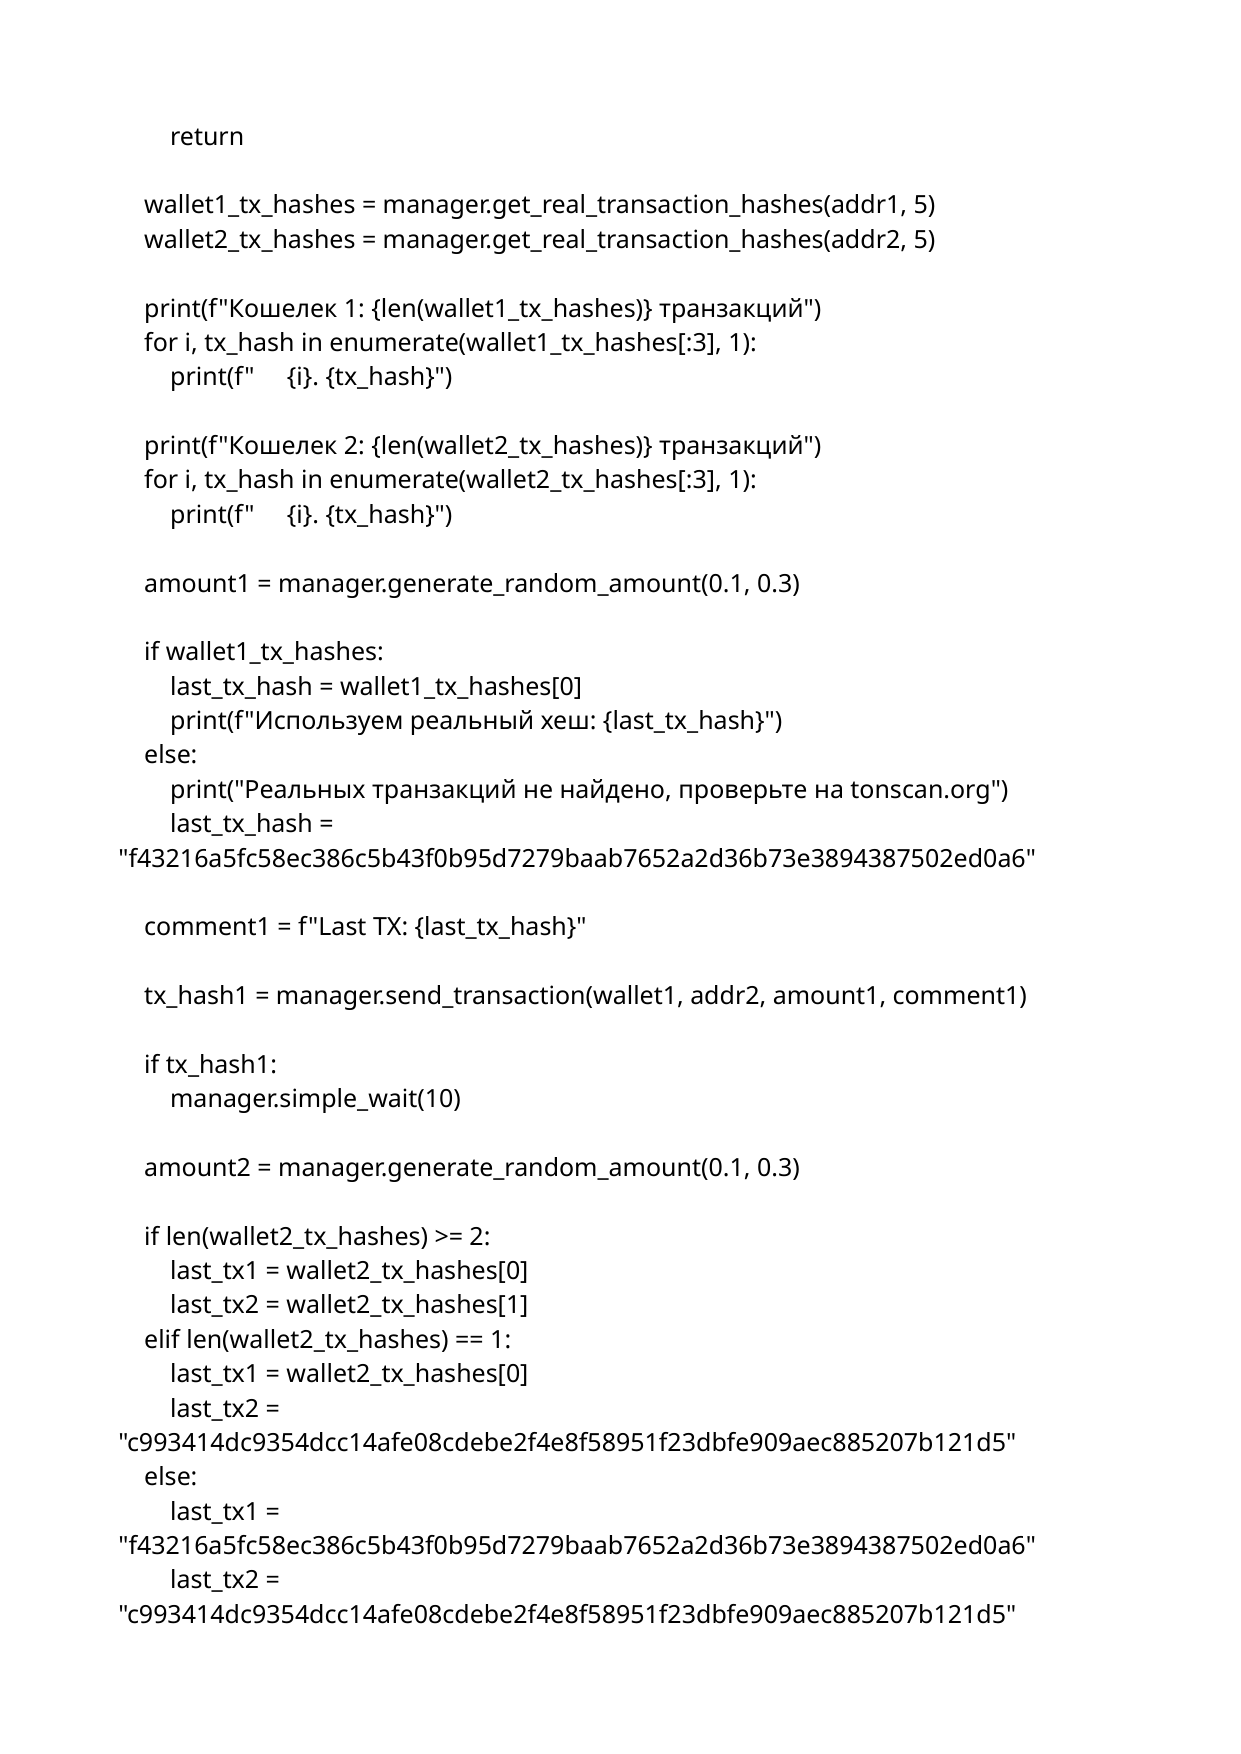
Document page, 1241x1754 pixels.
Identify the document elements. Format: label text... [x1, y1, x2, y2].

text last_tx2 = "c993414dc9354dcc14afe08cdebe2f4e8f58951f23dbfe909aec885207b121d5" [118, 1390, 1122, 1459]
text else: [118, 737, 1122, 771]
text elif len(wallet2_tx_hashes) == 1: [118, 1321, 1122, 1356]
text last_tx1 = wallet2_tx_hashes[0] [118, 1252, 1122, 1287]
text manager.simple_wait(10) [118, 1081, 1122, 1115]
text if len(wallet2_tx_hashes) >= 2: [118, 1218, 1122, 1252]
text last_tx_hash = "f43216a5fc58ec386c5b43f0b95d7279baab7652a2d36b73e3894387502ed0a6" [118, 806, 1122, 874]
text wallet2_tx_hashes = manager.get_real_transaction_hashes(addr2, 5) [118, 221, 1122, 256]
text last_tx1 = "f43216a5fc58ec386c5b43f0b95d7279baab7652a2d36b73e3894387502ed0a6" [118, 1493, 1122, 1562]
text last_tx2 = "c993414dc9354dcc14afe08cdebe2f4e8f58951f23dbfe909aec885207b121d5" [118, 1562, 1122, 1631]
text return [118, 118, 1122, 152]
text tx_hash1 = manager.send_transaction(wallet1, addr2, amount1, comment1) [118, 977, 1122, 1012]
text for i, tx_hash in enumerate(wallet2_tx_hashes[:3], 1): [118, 462, 1122, 496]
text print(f" {i}. {tx_hash}") [118, 496, 1122, 531]
text last_tx1 = wallet2_tx_hashes[0] [118, 1356, 1122, 1390]
text print(f"Используем реальный хеш: {last_tx_hash}") [118, 702, 1122, 737]
text last_tx2 = wallet2_tx_hashes[1] [118, 1287, 1122, 1321]
text wallet1_tx_hashes = manager.get_real_transaction_hashes(addr1, 5) [118, 187, 1122, 221]
text print(f"Кошелек 1: {len(wallet1_tx_hashes)} транзакций") [118, 290, 1122, 324]
text print("Реальных транзакций не найдено, проверьте на tonscan.org") [118, 771, 1122, 806]
text print(f" {i}. {tx_hash}") [118, 359, 1122, 393]
text print(f"Кошелек 2: {len(wallet2_tx_hashes)} транзакций") [118, 427, 1122, 462]
text comment1 = f"Last TX: {last_tx_hash}" [118, 909, 1122, 943]
text last_tx_hash = wallet1_tx_hashes[0] [118, 668, 1122, 702]
text if wallet1_tx_hashes: [118, 634, 1122, 668]
text amount2 = manager.generate_random_amount(0.1, 0.3) [118, 1149, 1122, 1184]
text for i, tx_hash in enumerate(wallet1_tx_hashes[:3], 1): [118, 324, 1122, 359]
text if tx_hash1: [118, 1046, 1122, 1081]
text else: [118, 1459, 1122, 1493]
text amount1 = manager.generate_random_amount(0.1, 0.3) [118, 565, 1122, 599]
